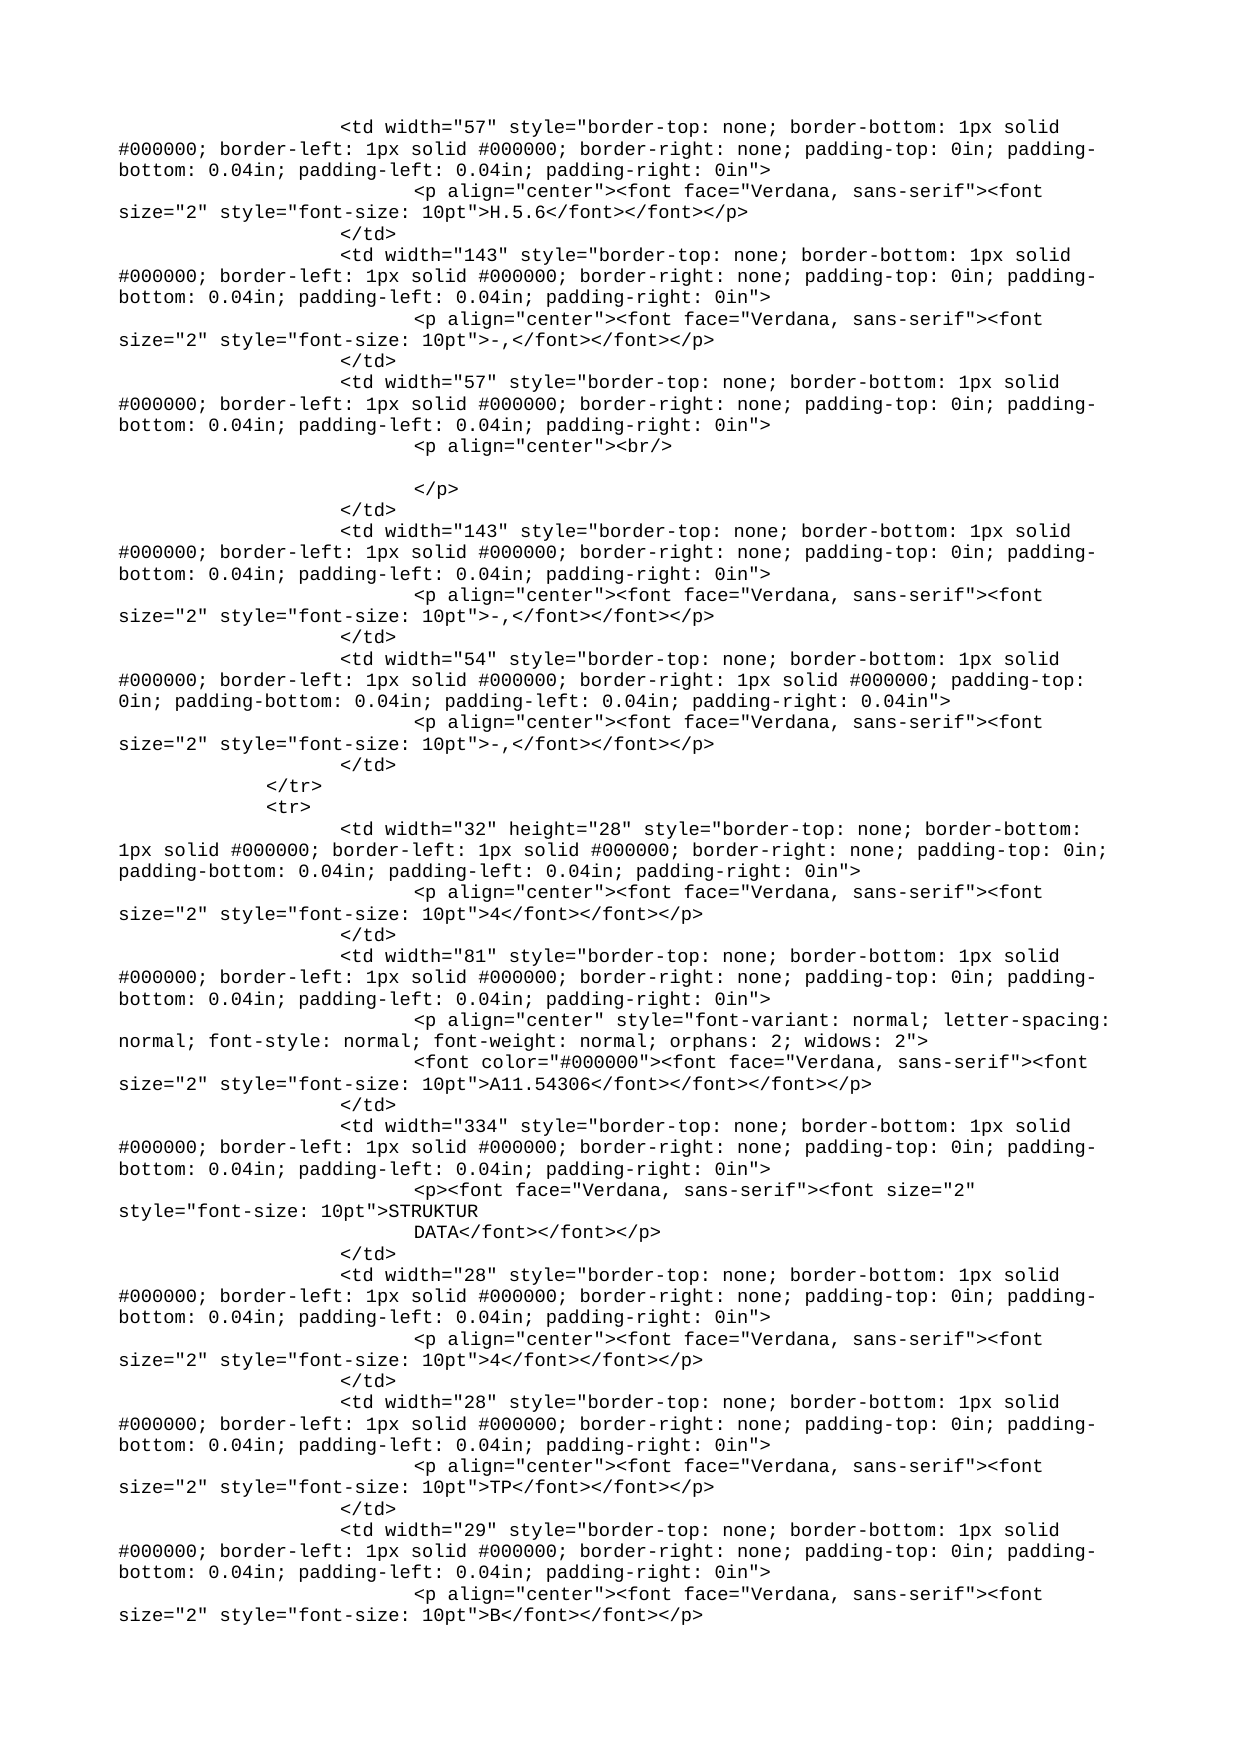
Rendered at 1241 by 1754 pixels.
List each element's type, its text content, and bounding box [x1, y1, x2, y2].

text <td width="57" style="border-top: none; border-bottom: 1px solid #000000; border-left: 1px solid #000000; border-right: none; padding-top: 0in; padding-bottom: 0.04in; padding-left: 0.04in; padding-right: 0in"> [118, 373, 1122, 437]
text </td> [118, 1096, 1122, 1117]
text <p align="center"><font face="Verdana, sans-serif"><font size="2" style="font-size: 10pt">-,</font></font></p> [118, 309, 1122, 352]
text <td width="28" style="border-top: none; border-bottom: 1px solid #000000; border-left: 1px solid #000000; border-right: none; padding-top: 0in; padding-bottom: 0.04in; padding-left: 0.04in; padding-right: 0in"> [118, 1266, 1122, 1329]
text <p align="center"><br/> [118, 437, 1122, 458]
text <p align="center"><font face="Verdana, sans-serif"><font size="2" style="font-size: 10pt">4</font></font></p> [118, 1329, 1122, 1372]
text <td width="29" style="border-top: none; border-bottom: 1px solid #000000; border-left: 1px solid #000000; border-right: none; padding-top: 0in; padding-bottom: 0.04in; padding-left: 0.04in; padding-right: 0in"> [118, 1521, 1122, 1584]
text </td> [118, 224, 1122, 246]
text <td width="334" style="border-top: none; border-bottom: 1px solid #000000; border-left: 1px solid #000000; border-right: none; padding-top: 0in; padding-bottom: 0.04in; padding-left: 0.04in; padding-right: 0in"> [118, 1117, 1122, 1181]
text <td width="57" style="border-top: none; border-bottom: 1px solid #000000; border-left: 1px solid #000000; border-right: none; padding-top: 0in; padding-bottom: 0.04in; padding-left: 0.04in; padding-right: 0in"> [118, 118, 1122, 182]
text <p align="center"><font face="Verdana, sans-serif"><font size="2" style="font-size: 10pt">TP</font></font></p> [118, 1457, 1122, 1499]
text <p align="center"><font face="Verdana, sans-serif"><font size="2" style="font-size: 10pt">4</font></font></p> [118, 883, 1122, 926]
text </td> [118, 628, 1122, 649]
text </td> [118, 1499, 1122, 1521]
text <td width="54" style="border-top: none; border-bottom: 1px solid #000000; border-left: 1px solid #000000; border-right: 1px solid #000000; padding-top: 0in; padding-bottom: 0.04in; padding-left: 0.04in; padding-right: 0.04in"> [118, 649, 1122, 713]
text <td width="32" height="28" style="border-top: none; border-bottom: 1px solid #000000; border-left: 1px solid #000000; border-right: none; padding-top: 0in; padding-bottom: 0.04in; padding-left: 0.04in; padding-right: 0in"> [118, 819, 1122, 883]
text <p align="center"><font face="Verdana, sans-serif"><font size="2" style="font-size: 10pt">-,</font></font></p> [118, 586, 1122, 628]
text <td width="28" style="border-top: none; border-bottom: 1px solid #000000; border-left: 1px solid #000000; border-right: none; padding-top: 0in; padding-bottom: 0.04in; padding-left: 0.04in; padding-right: 0in"> [118, 1393, 1122, 1457]
text <p><font face="Verdana, sans-serif"><font size="2" style="font-size: 10pt">STRUKTUR [118, 1181, 1122, 1223]
text <font color="#000000"><font face="Verdana, sans-serif"><font size="2" style="font-size: 10pt">A11.54306</font></font></font></p> [118, 1053, 1122, 1096]
text <p align="center"><font face="Verdana, sans-serif"><font size="2" style="font-size: 10pt">-,</font></font></p> [118, 713, 1122, 756]
text <tr> [118, 798, 1122, 819]
text </p> [118, 479, 1122, 501]
text <td width="143" style="border-top: none; border-bottom: 1px solid #000000; border-left: 1px solid #000000; border-right: none; padding-top: 0in; padding-bottom: 0.04in; padding-left: 0.04in; padding-right: 0in"> [118, 522, 1122, 586]
text </td> [118, 501, 1122, 522]
text <p align="center" style="font-variant: normal; letter-spacing: normal; font-style: normal; font-weight: normal; orphans: 2; widows: 2"> [118, 1011, 1122, 1053]
text </td> [118, 756, 1122, 777]
text </tr> [118, 777, 1122, 798]
text </td> [118, 926, 1122, 947]
text <p align="center"><font face="Verdana, sans-serif"><font size="2" style="font-size: 10pt">B</font></font></p> [118, 1584, 1122, 1627]
text DATA</font></font></p> [118, 1223, 1122, 1244]
text <td width="143" style="border-top: none; border-bottom: 1px solid #000000; border-left: 1px solid #000000; border-right: none; padding-top: 0in; padding-bottom: 0.04in; padding-left: 0.04in; padding-right: 0in"> [118, 246, 1122, 309]
text </td> [118, 1372, 1122, 1393]
text <p align="center"><font face="Verdana, sans-serif"><font size="2" style="font-size: 10pt">H.5.6</font></font></p> [118, 182, 1122, 224]
text <td width="81" style="border-top: none; border-bottom: 1px solid #000000; border-left: 1px solid #000000; border-right: none; padding-top: 0in; padding-bottom: 0.04in; padding-left: 0.04in; padding-right: 0in"> [118, 947, 1122, 1011]
text </td> [118, 1244, 1122, 1266]
text </td> [118, 352, 1122, 373]
